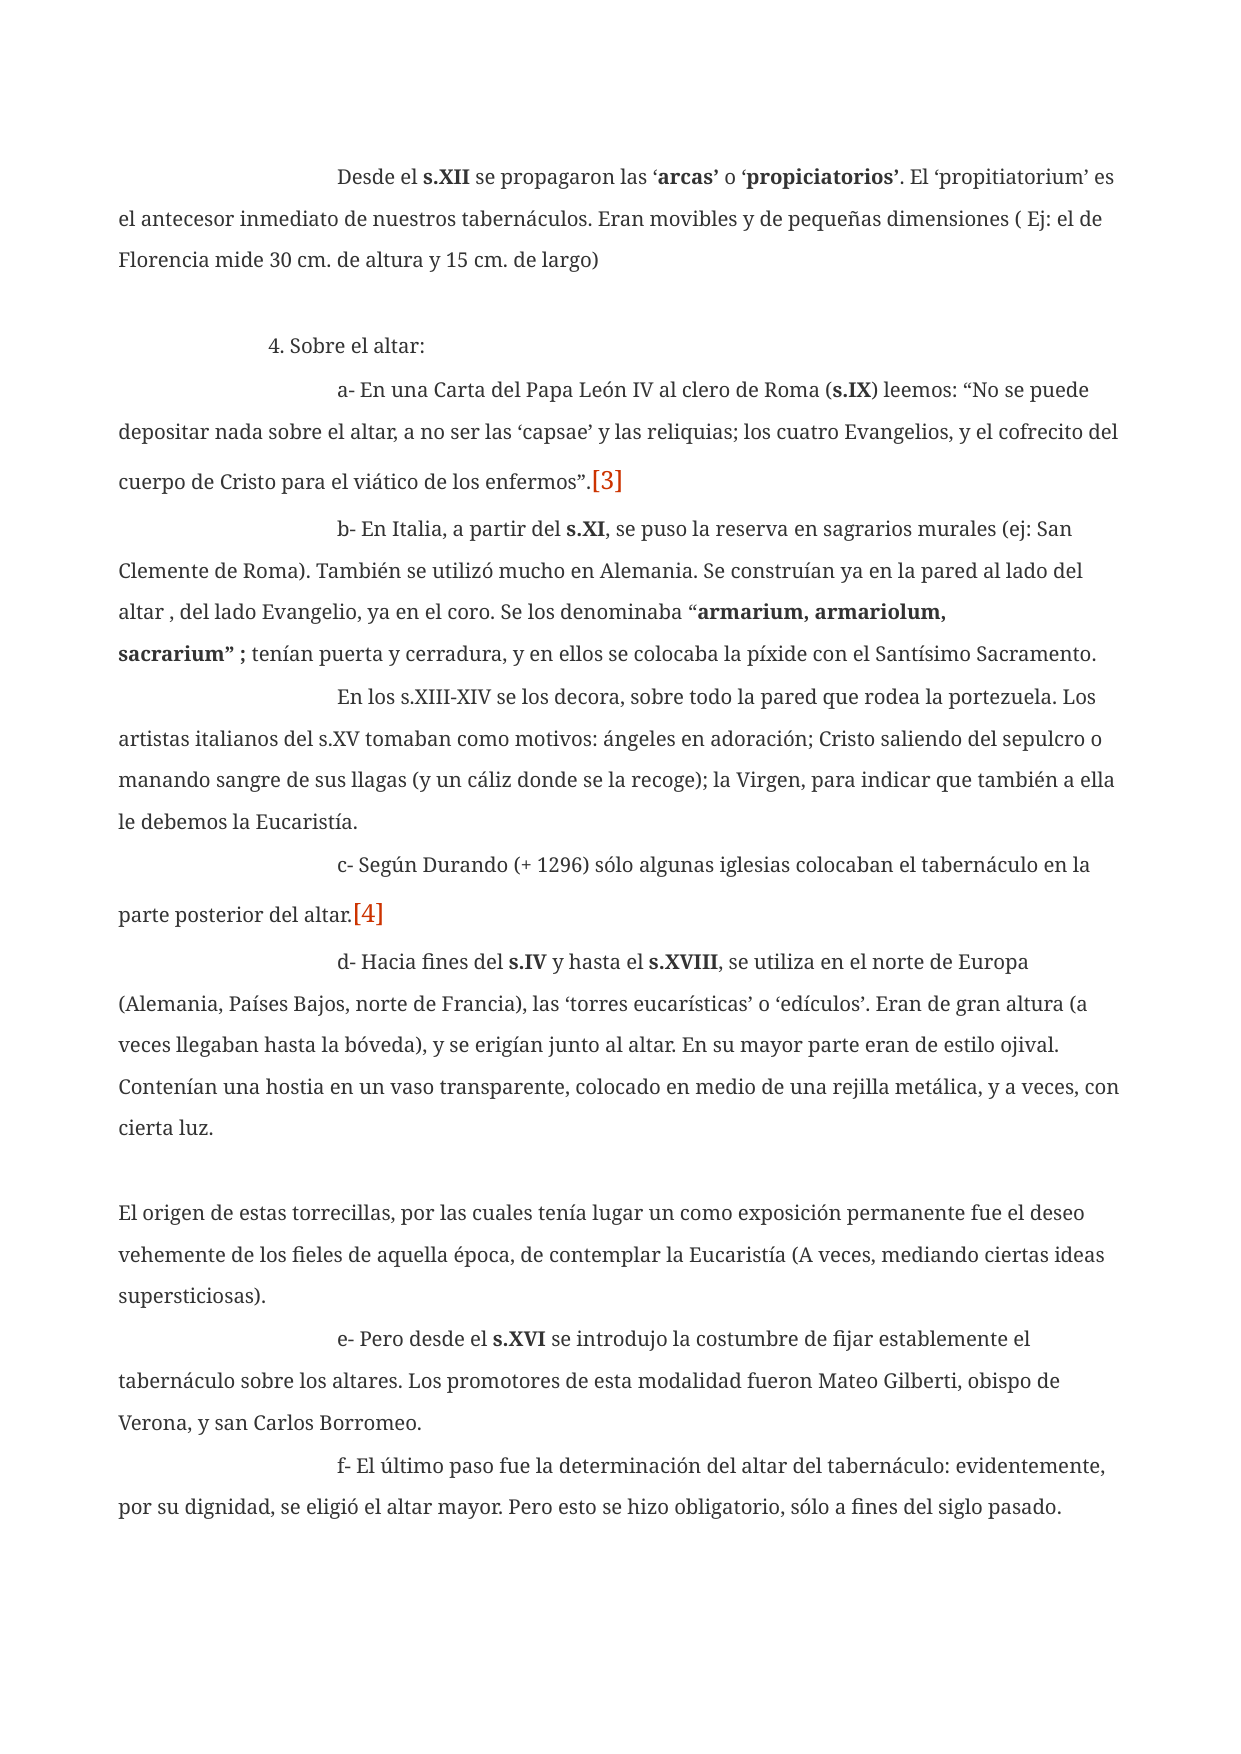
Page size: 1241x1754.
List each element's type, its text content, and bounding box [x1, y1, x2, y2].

text d- Hacia fines del s.IV y hasta el s.XVIII, se utiliza en el norte de Europa (Alemania, Países Bajos, norte de Francia), las ‘torres eucarísticas’ o ‘edículos’. Eran de gran altura (a veces llegaban hasta la bóveda), y se erigían junto al altar. En su mayor parte eran de estilo ojival. Contenían una hostia en un vaso transparente, colocado en medio de una rejilla metálica, y a veces, con cierta luz. [118, 946, 1122, 1142]
text c- Según Durando (+ 1296) sólo algunas iglesias colocaban el tabernáculo en la parte posterior del altar.[4] [118, 849, 1122, 929]
text f- El último paso fue la determinación del altar del tabernáculo: evidentemente, por su dignidad, se eligió el altar mayor. Pero esto se hizo obligatorio, sólo a fines del siglo pasado. [118, 1450, 1122, 1521]
text b- En Italia, a partir del s.XI, se puso la reserva en sagrarios murales (ej: San Clemente de Roma). También se utilizó mucho en Alemania. Se construían ya en la pared al lado del altar , del lado Evangelio, ya en el coro. Se los denominaba “armarium, armariolum, sacrarium” ; tenían puerta y cerradura, y en ellos se colocaba la píxide con el Santísimo Sacramento. [118, 513, 1122, 667]
text Desde el s.XII se propagaron las ‘arcas’ o ‘propiciatorios’. El ‘propitiatorium’ es el antecesor inmediato de nuestros tabernáculos. Eran movibles y de pequeñas dimensiones ( Ej: el de Florencia mide 30 cm. de altura y 15 cm. de largo) [118, 161, 1122, 274]
text e- Pero desde el s.XVI se introdujo la costumbre de fijar establemente el tabernáculo sobre los altares. Los promotores de esta modalidad fueron Mateo Gilberti, obispo de Verona, y san Carlos Borromeo. [118, 1323, 1122, 1436]
text a- En una Carta del Papa León IV al clero de Roma (s.IX) leemos: “No se puede depositar nada sobre el altar, a no ser las ‘capsae’ y las reliquias; los cuatro Evangelios, y el cofrecito del cuerpo de Cristo para el viático de los enfermos”.[3] [118, 374, 1122, 496]
text El origen de estas torrecillas, por las cuales tenía lugar un como exposición permanente fue el deseo vehemente de los fieles de aquella época, de contemplar la Eucaristía (A veces, mediando ciertas ideas supersticiosas). [118, 1199, 1122, 1309]
text 4. Sobre el altar: [118, 331, 1122, 360]
text En los s.XIII-XIV se los decora, sobre todo la pared que rodea la portezuela. Los artistas italianos del s.XV tomaban como motivos: ángeles en adoración; Cristo saliendo del sepulcro o manando sangre de sus llagas (y un cáliz donde se la recoge); la Virgen, para indicar que también a ella le debemos la Eucaristía. [118, 681, 1122, 835]
